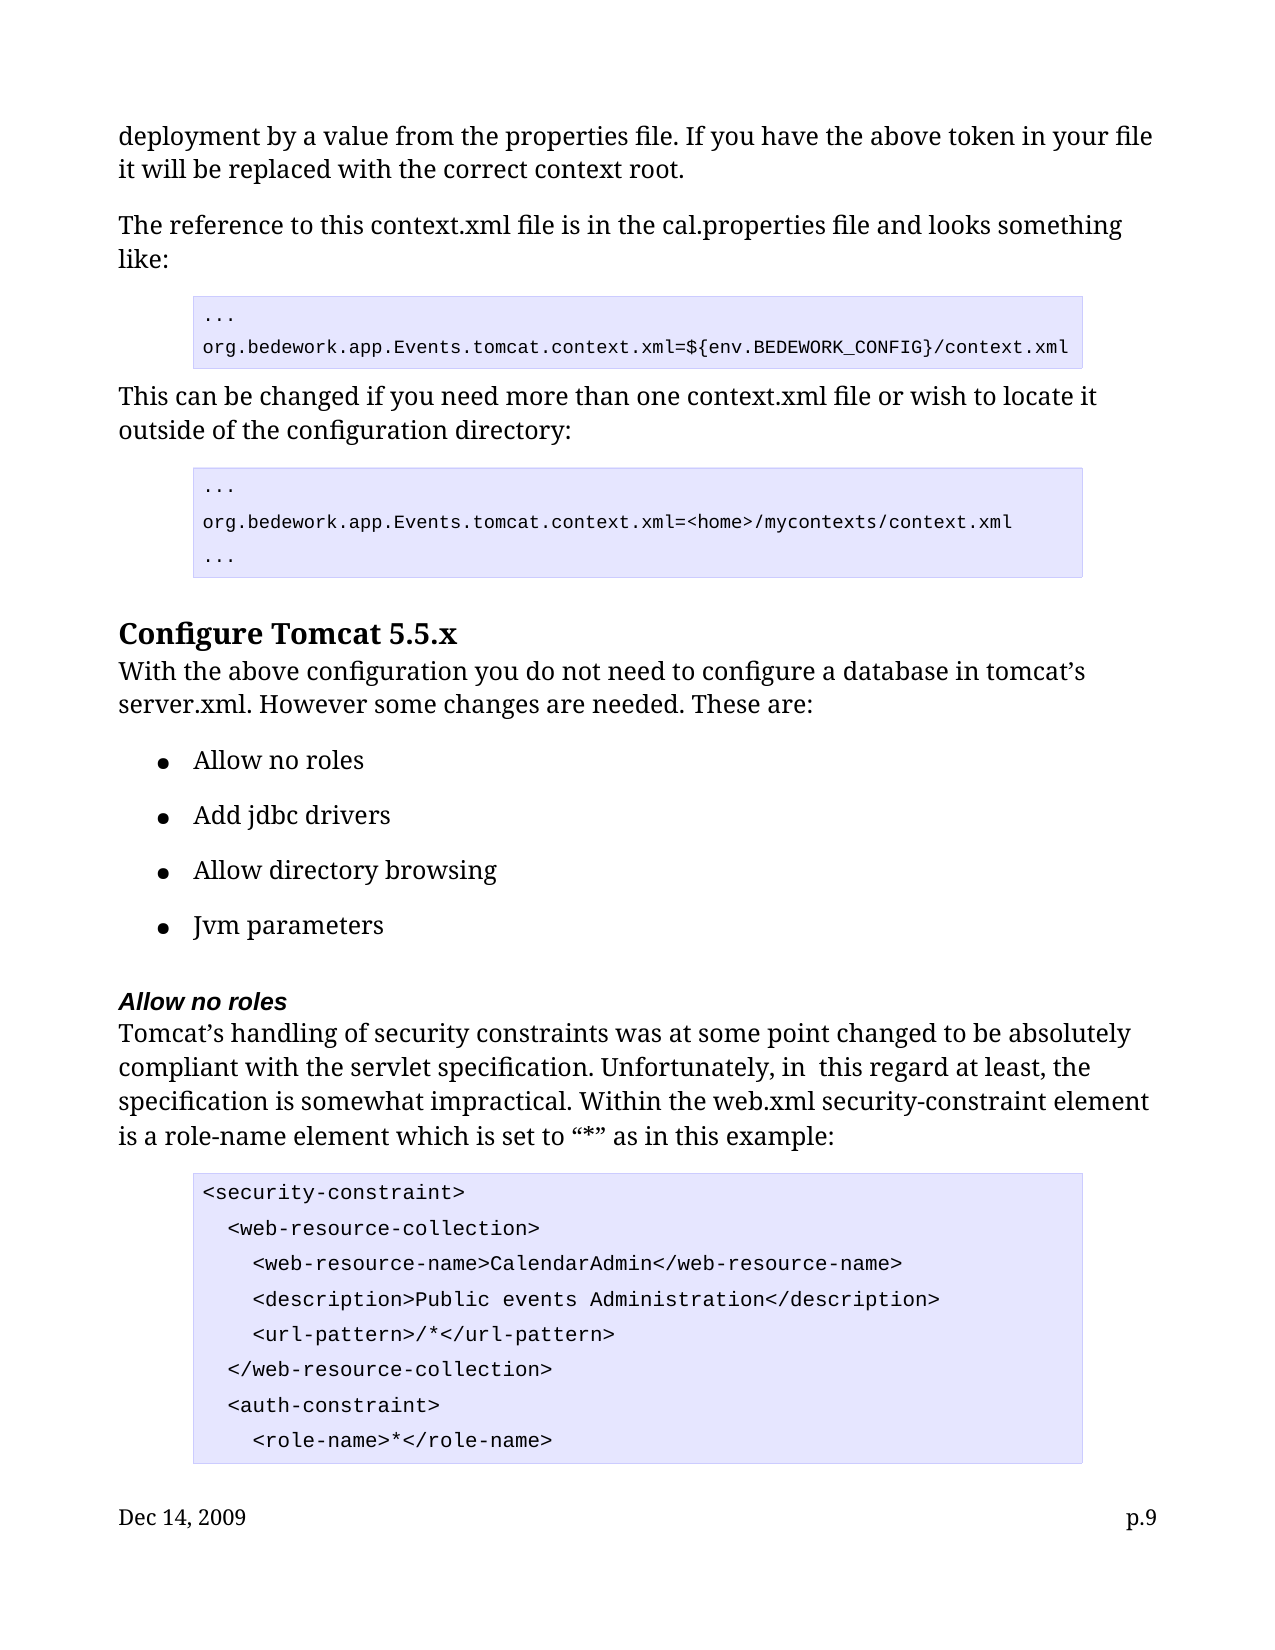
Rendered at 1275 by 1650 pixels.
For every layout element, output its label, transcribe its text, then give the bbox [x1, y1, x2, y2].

text This can be changed if you need more than one context.xml file or wish to locate it outside of the configuration directory: [118, 378, 1157, 446]
text <web-resource-name>CalendarAdmin</web-resource-name> [194, 1244, 1082, 1277]
text <description>Public events Administration</description> [194, 1279, 1082, 1312]
text <web-resource-collection> [194, 1209, 1082, 1241]
text ... [194, 297, 1082, 327]
subtitle Configure Tomcat 5.5.x [118, 613, 1157, 653]
list Jvm parameters [156, 908, 1157, 942]
text ... [194, 538, 1082, 577]
list Allow directory browsing [156, 852, 1157, 887]
text Tomcat’s handling of security constraints was at some point changed to be absolutely compliant with the servlet specification. Unfortunately, in this regard at least, the specification is somewhat impractical. Within the web.xml security-constraint element is a role-name element which is set to “*” as in this example: [118, 1016, 1157, 1152]
subtitle Allow no roles [118, 988, 1157, 1016]
text <security-constraint> [194, 1174, 1082, 1206]
text With the above configuration you do not need to configure a database in tomcat’s server.xml. However some changes are needed. These are: [118, 653, 1157, 721]
text The reference to this context.xml file is in the cal.properties file and looks something like: [118, 207, 1157, 275]
text <url-pattern>/*</url-pattern> [194, 1315, 1082, 1348]
text ... [194, 469, 1082, 498]
text </web-resource-collection> [194, 1350, 1082, 1383]
list Allow no roles [156, 742, 1157, 776]
list Add jdbc drivers [156, 797, 1157, 831]
text org.bedework.app.Events.tomcat.context.xml=${env.BEDEWORK_CONFIG}/context.xml [194, 328, 1082, 368]
text deployment by a value from the properties file. If you have the above token in your file it will be replaced with the correct context root. [118, 118, 1157, 186]
text org.bedework.app.Events.tomcat.context.xml=<home>/mycontexts/context.xml [194, 499, 1082, 534]
text <role-name>*</role-name> [194, 1421, 1082, 1463]
text <auth-constraint> [194, 1386, 1082, 1418]
